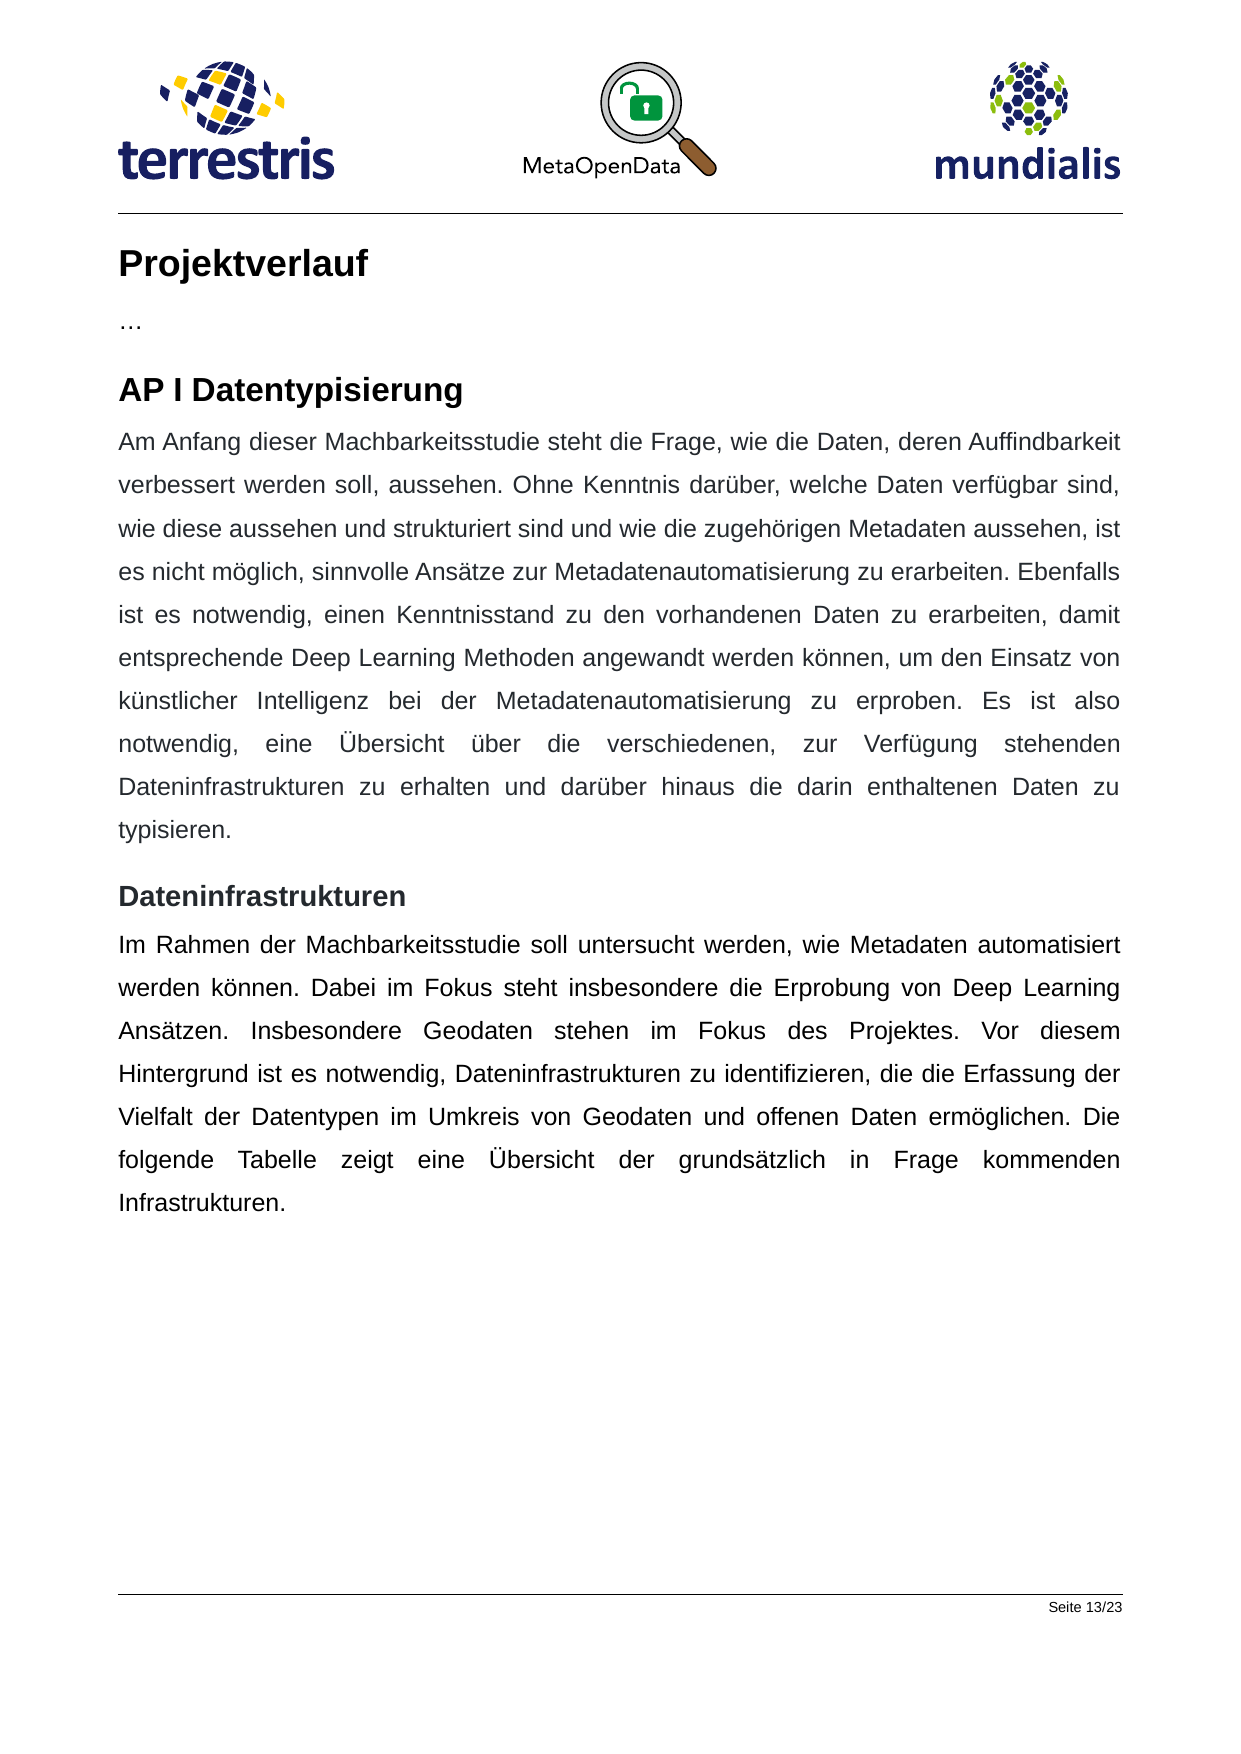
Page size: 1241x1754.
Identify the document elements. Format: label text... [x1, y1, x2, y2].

text … [118, 306, 1122, 335]
subtitle AP I Datentypisierung [118, 370, 1122, 408]
subtitle Dateninfrastrukturen [118, 879, 1122, 913]
text Im Rahmen der Machbarkeitsstudie soll untersucht werden, wie Metadaten automatisiert werden können. Dabei im Fokus steht insbesondere die Erprobung von Deep Learning Ansätzen. Insbesondere Geodaten stehen im Fokus des Projektes. Vor diesem Hintergrund ist es notwendig, Dateninfrastrukturen zu identifizieren, die die Erfassung der Vielfalt der Datentypen im Umkreis von Geodaten und offenen Daten ermöglichen. Die folgende Tabelle zeigt eine Übersicht der grundsätzlich in Frage kommenden Infrastrukturen. [118, 929, 1122, 1217]
text Am Anfang dieser Machbarkeitsstudie steht die Frage, wie die Daten, deren Auffindbarkeit verbessert werden soll, aussehen. Ohne Kenntnis darüber, welche Daten verfügbar sind, wie diese aussehen und strukturiert sind und wie die zugehörigen Metadaten aussehen, ist es nicht möglich, sinnvolle Ansätze zur Metadatenautomatisierung zu erarbeiten. Ebenfalls ist es notwendig, einen Kenntnisstand zu den vorhandenen Daten zu erarbeiten, damit entsprechende Deep Learning Methoden angewandt werden können, um den Einsatz von künstlicher Intelligenz bei der Metadatenautomatisierung zu erproben. Es ist also notwendig, eine Übersicht über die verschiedenen, zur Verfügung stehenden Dateninfrastrukturen zu erhalten und darüber hinaus die darin enthaltenen Daten zu typisieren. [118, 427, 1122, 844]
subtitle Projektverlauf [118, 241, 1122, 284]
